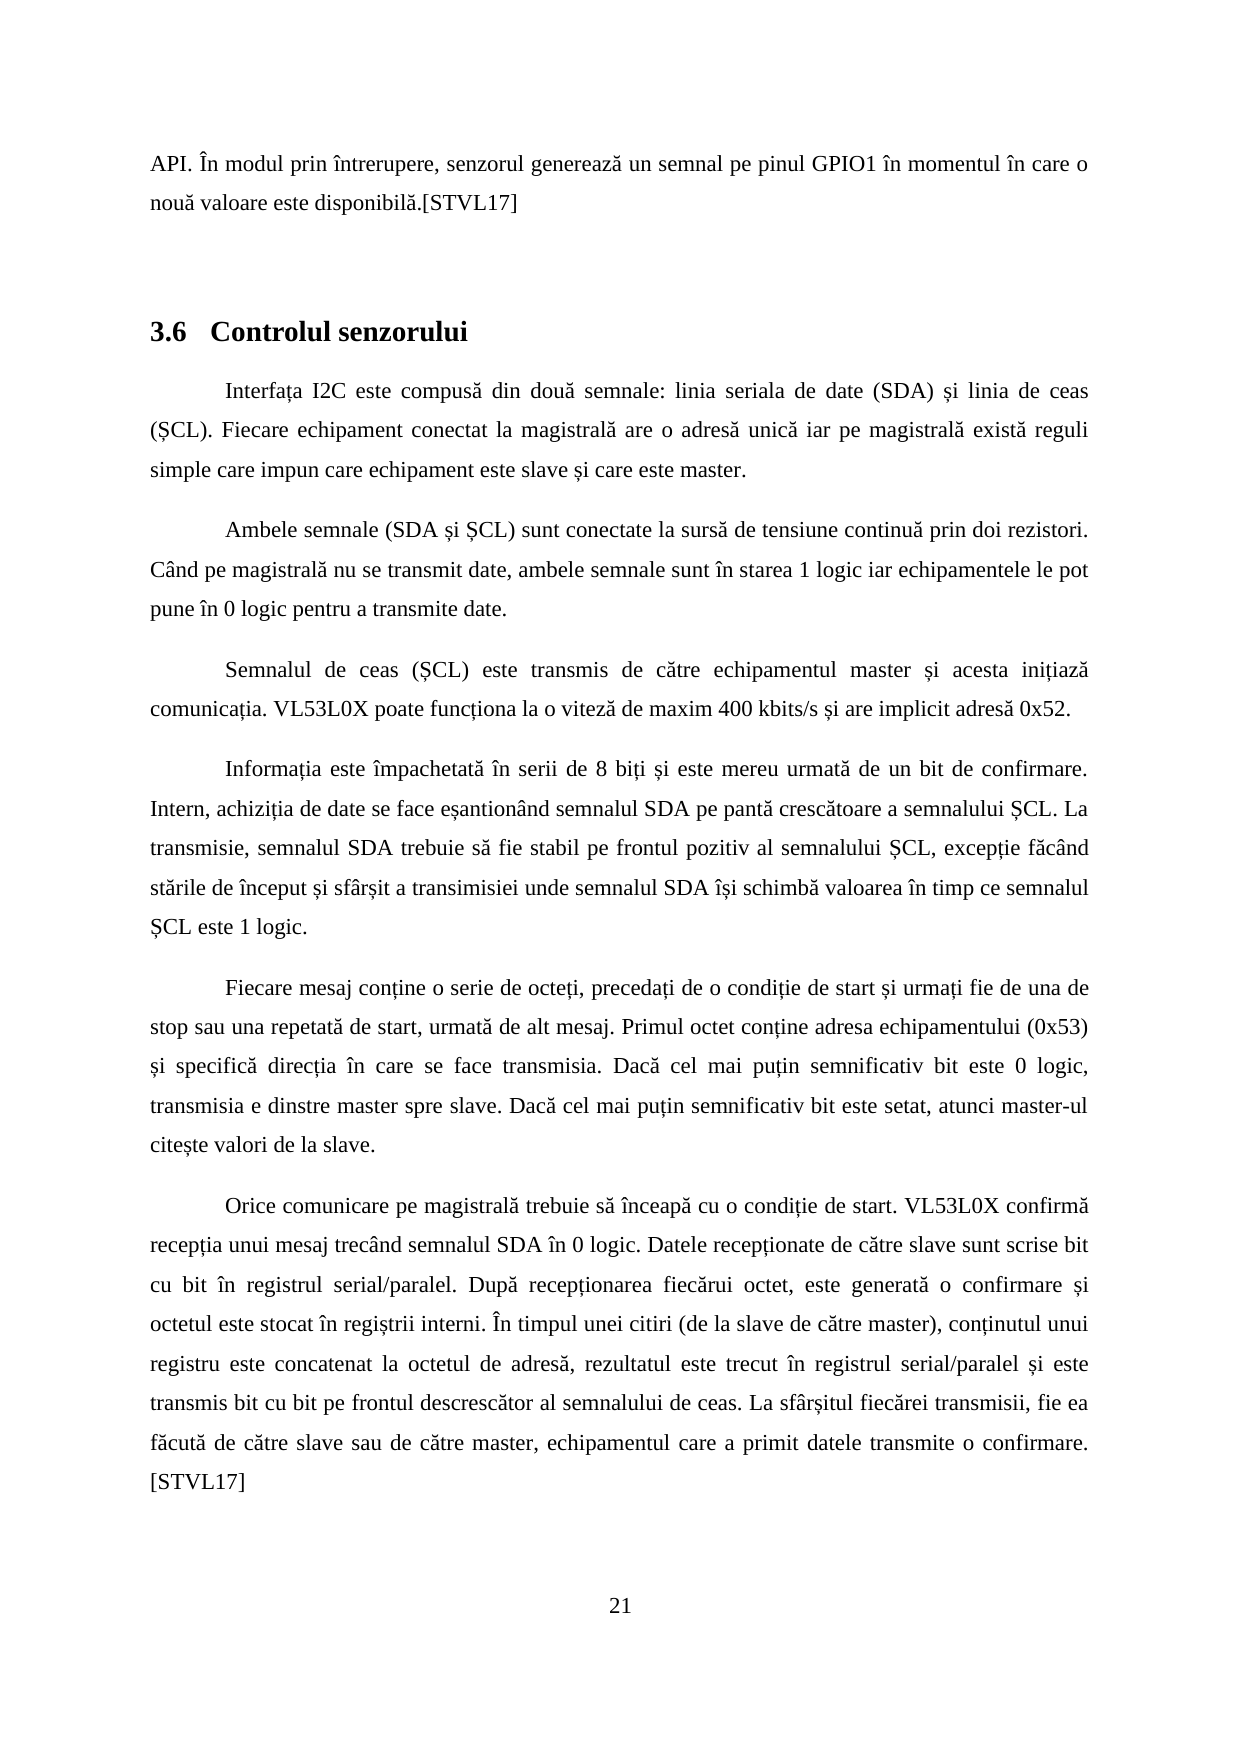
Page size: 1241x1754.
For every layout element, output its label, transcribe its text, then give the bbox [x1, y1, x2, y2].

text Semnalul de ceas (ȘCL) este transmis de către echipamentul master și acesta inițiază comunicația. VL53L0X poate funcționa la o viteză de maxim 400 kbits/s și are implicit adresă 0x52. [150, 656, 1091, 721]
subtitle Controlul senzorului [150, 314, 1091, 348]
text Orice comunicare pe magistrală trebuie să înceapă cu o condiție de start. VL53L0X confirmă recepția unui mesaj trecând semnalul SDA în 0 logic. Datele recepționate de către slave sunt scrise bit cu bit în registrul serial/paralel. După recepționarea fiecărui octet, este generată o confirmare și octetul este stocat în regiștrii interni. În timpul unei citiri (de la slave de către master), conținutul unui registru este concatenat la octetul de adresă, rezultatul este trecut în registrul serial/paralel și este transmis bit cu bit pe frontul descrescător al semnalului de ceas. La sfârșitul fiecărei transmisii, fie ea făcută de către slave sau de către master, echipamentul care a primit datele transmite o confirmare.[STVL17] [150, 1192, 1091, 1494]
text Interfața I2C este compusă din două semnale: linia seriala de date (SDA) și linia de ceas (ȘCL). Fiecare echipament conectat la magistrală are o adresă unică iar pe magistrală există reguli simple care impun care echipament este slave și care este master. [150, 377, 1091, 482]
text API. În modul prin întrerupere, senzorul generează un semnal pe pinul GPIO1 în momentul în care o nouă valoare este disponibilă.[STVL17] [150, 150, 1091, 216]
text Fiecare mesaj conține o serie de octeți, precedați de o condiție de start și urmați fie de una de stop sau una repetată de start, urmată de alt mesaj. Primul octet conține adresa echipamentului (0x53) și specifică direcția în care se face transmisia. Dacă cel mai puțin semnificativ bit este 0 logic, transmisia e dinstre master spre slave. Dacă cel mai puțin semnificativ bit este setat, atunci master-ul citește valori de la slave. [150, 974, 1091, 1158]
text Informația este împachetată în serii de 8 biți și este mereu urmată de un bit de confirmare. Intern, achiziția de date se face eșantionând semnalul SDA pe pantă crescătoare a semnalului ȘCL. La transmisie, semnalul SDA trebuie să fie stabil pe frontul pozitiv al semnalului ȘCL, excepție făcând stările de început și sfârșit a transimisiei unde semnalul SDA își schimbă valoarea în timp ce semnalul ȘCL este 1 logic. [150, 755, 1091, 940]
text Ambele semnale (SDA și ȘCL) sunt conectate la sursă de tensiune continuă prin doi rezistori. Când pe magistrală nu se transmit date, ambele semnale sunt în starea 1 logic iar echipamentele le pot pune în 0 logic pentru a transmite date. [150, 516, 1091, 622]
